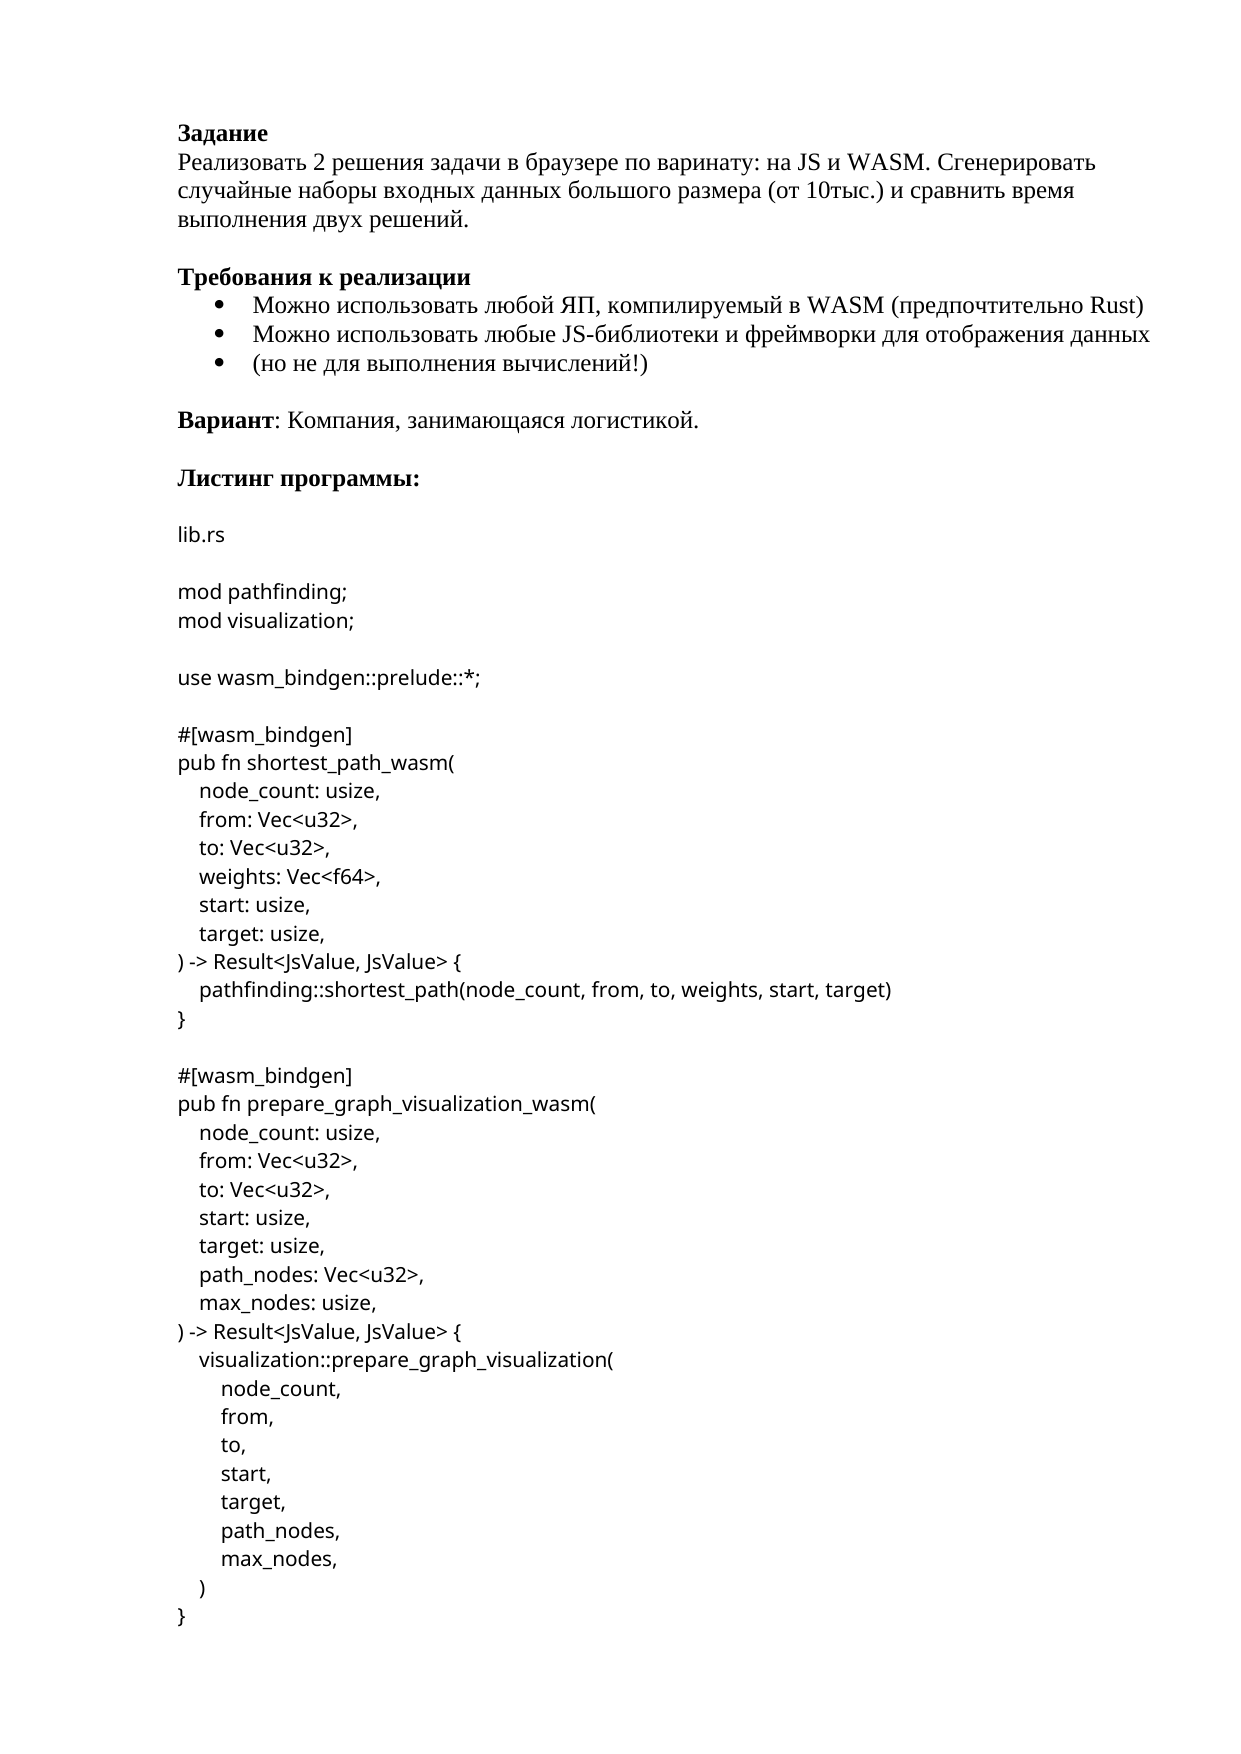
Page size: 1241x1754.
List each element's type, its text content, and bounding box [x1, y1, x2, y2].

text mod pathfinding; [177, 577, 1152, 606]
text from, [177, 1402, 1152, 1431]
text #[wasm_bindgen] [177, 1061, 1152, 1089]
text start: usize, [177, 890, 1152, 919]
text #[wasm_bindgen] [177, 720, 1152, 748]
text visualization::prepare_graph_visualization( [177, 1345, 1152, 1374]
text path_nodes: Vec<u32>, [177, 1260, 1152, 1288]
text start: usize, [177, 1203, 1152, 1232]
text Вариант: Компания, занимающаяся логистикой. [177, 406, 1152, 434]
text use wasm_bindgen::prelude::*; [177, 663, 1152, 691]
text mod visualization; [177, 606, 1152, 634]
text to: Vec<u32>, [177, 1175, 1152, 1203]
list Можно использовать любой ЯП, компилируемый в WASM (предпочтительно Rust) [215, 291, 1152, 319]
text } [177, 1004, 1152, 1032]
text выполнения двух решений. [177, 204, 1152, 233]
text from: Vec<u32>, [177, 1146, 1152, 1175]
text max_nodes, [177, 1544, 1152, 1573]
text target: usize, [177, 919, 1152, 947]
text node_count, [177, 1374, 1152, 1402]
text Листинг программы: [177, 463, 1152, 492]
text Реализовать 2 решения задачи в браузере по варинату: на JS и WASM. Сгенерировать [177, 147, 1152, 176]
text path_nodes, [177, 1516, 1152, 1544]
text ) -> Result<JsValue, JsValue> { [177, 947, 1152, 976]
text start, [177, 1459, 1152, 1487]
text pub fn shortest_path_wasm( [177, 748, 1152, 777]
list (но не для выполнения вычислений!) [215, 348, 1152, 377]
text Задание [177, 118, 1152, 147]
text to, [177, 1431, 1152, 1459]
text node_count: usize, [177, 1118, 1152, 1146]
text target: usize, [177, 1232, 1152, 1260]
text node_count: usize, [177, 777, 1152, 805]
text Требования к реализации [177, 262, 1152, 291]
text lib.rs [177, 521, 1152, 549]
text target, [177, 1487, 1152, 1516]
text max_nodes: usize, [177, 1288, 1152, 1317]
text ) [177, 1573, 1152, 1601]
text from: Vec<u32>, [177, 805, 1152, 833]
text } [177, 1601, 1152, 1630]
text ) -> Result<JsValue, JsValue> { [177, 1317, 1152, 1345]
text weights: Vec<f64>, [177, 862, 1152, 890]
list Можно использовать любые JS-библиотеки и фреймворки для отображения данных [215, 319, 1152, 348]
text to: Vec<u32>, [177, 833, 1152, 862]
text pub fn prepare_graph_visualization_wasm( [177, 1089, 1152, 1118]
text pathfinding::shortest_path(node_count, from, to, weights, start, target) [177, 976, 1152, 1004]
text случайные наборы входных данных большого размера (от 10тыс.) и сравнить время [177, 176, 1152, 204]
